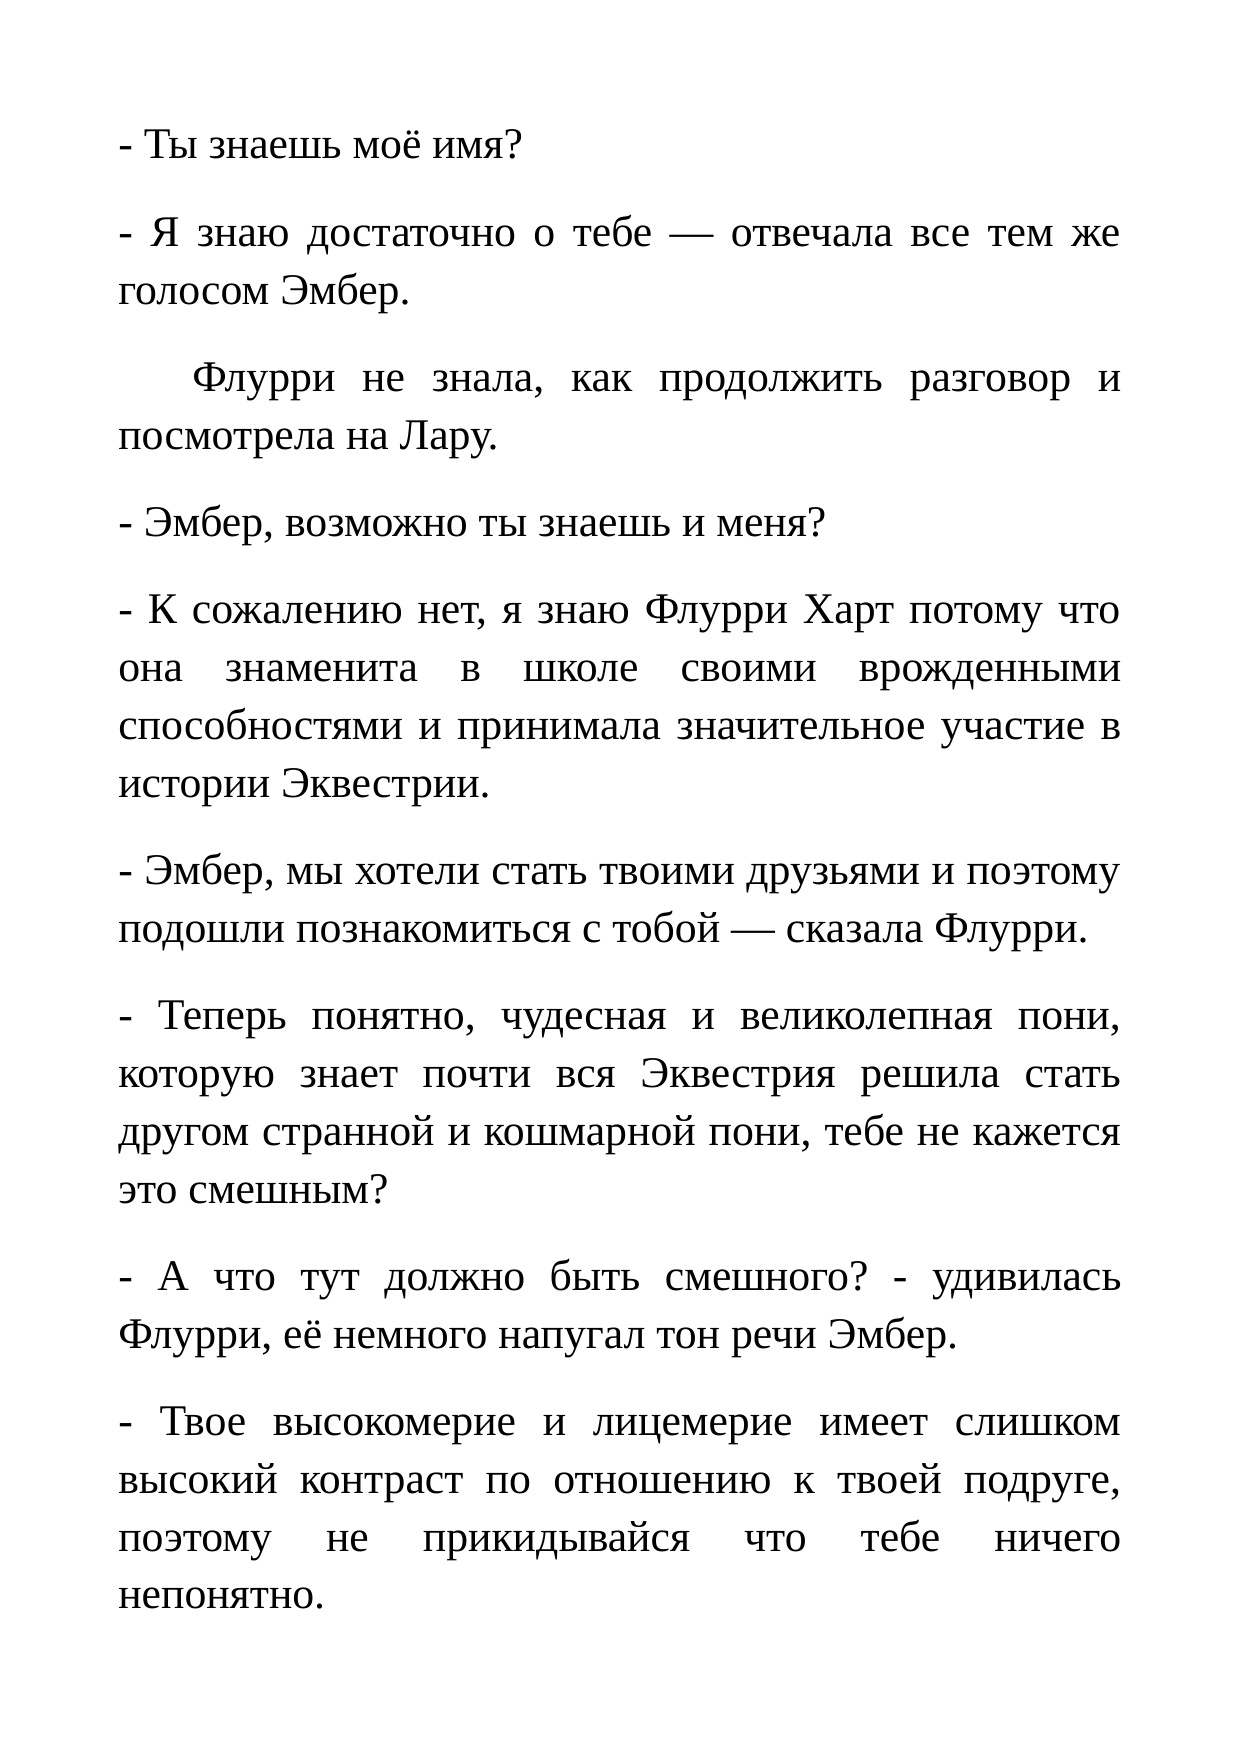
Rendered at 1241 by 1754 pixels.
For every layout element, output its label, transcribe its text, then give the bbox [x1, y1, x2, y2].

text - Эмбер, мы хотели стать твоими друзьями и поэтому подошли познакомиться с тобой — сказала Флурри. [118, 844, 1122, 952]
text - Я знаю достаточно о тебе — отвечала все тем же голосом Эмбер. [118, 205, 1122, 313]
text - Эмбер, возможно ты знаешь и меня? [118, 496, 1122, 546]
text - Твое высокомерие и лицемерие имеет слишком высокий контраст по отношению к твоей подруге, поэтому не прикидывайся что тебе ничего непонятно. [118, 1394, 1122, 1618]
text Флурри не знала, как продолжить разговор и посмотрела на Лару. [118, 351, 1122, 459]
text - К сожалению нет, я знаю Флурри Харт потому что она знаменита в школе своими врожденными способностями и принимала значительное участие в истории Эквестрии. [118, 583, 1122, 807]
text - Теперь понятно, чудесная и великолепная пони, которую знает почти вся Эквестрия решила стать другом странной и кошмарной пони, тебе не кажется это смешным? [118, 989, 1122, 1212]
text - Ты знаешь моё имя? [118, 118, 1122, 168]
text - А что тут должно быть смешного? - удивилась Флурри, её немного напугал тон речи Эмбер. [118, 1249, 1122, 1358]
